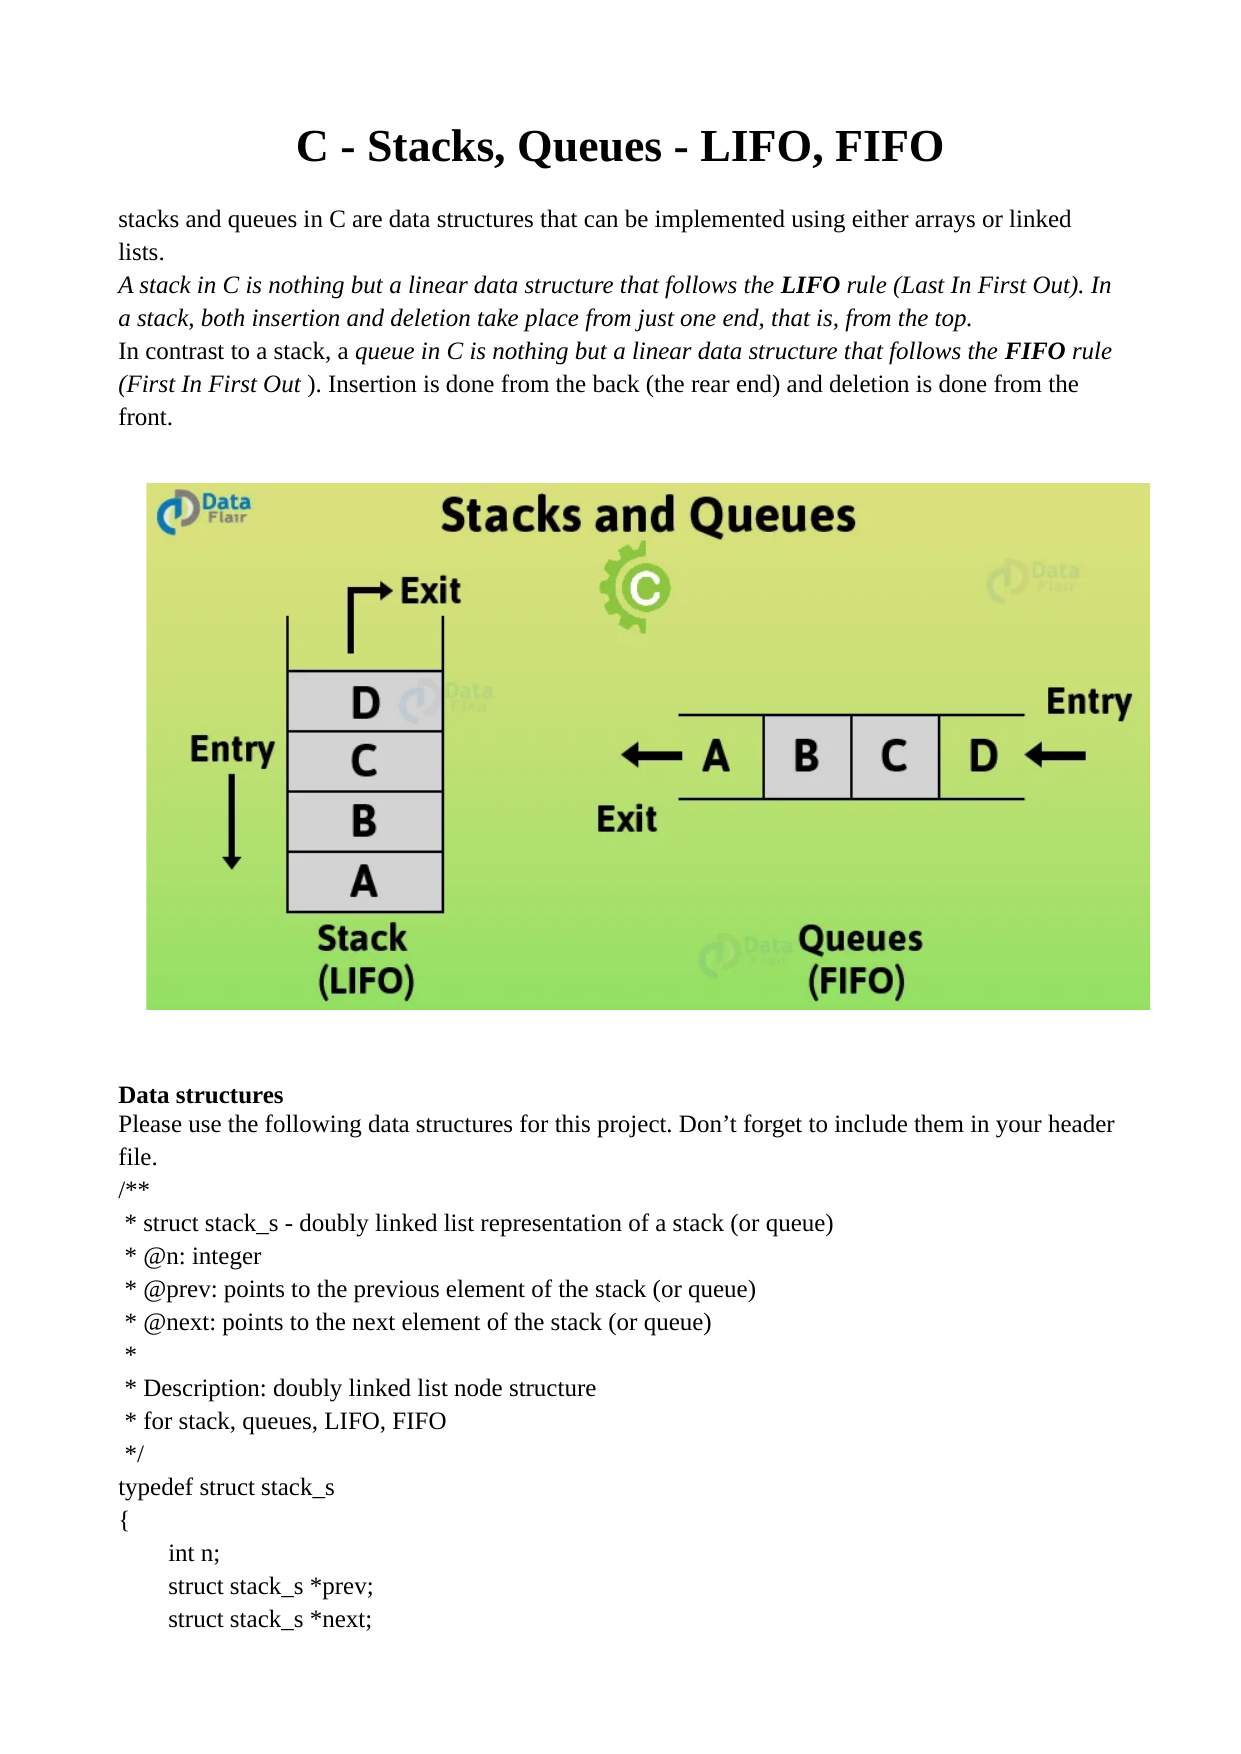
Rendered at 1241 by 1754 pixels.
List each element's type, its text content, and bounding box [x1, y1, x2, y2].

text * for stack, queues, LIFO, FIFO [118, 1406, 1122, 1434]
text * @next: points to the next element of the stack (or queue) [118, 1307, 1122, 1336]
text Please use the following data structures for this project. Don’t forget to include them in your header file. [118, 1109, 1122, 1170]
text typedef struct stack_s [118, 1472, 1122, 1501]
text * struct stack_s - doubly linked list representation of a stack (or queue) [118, 1208, 1122, 1236]
text * @prev: points to the previous element of the stack (or queue) [118, 1274, 1122, 1302]
text In contrast to a stack, a queue in C is nothing but a linear data structure that follows the FIFO rule (First In First Out ). Insertion is done from the back (the rear end) and deletion is done from the front. [118, 336, 1122, 431]
text stacks and queues in C are data structures that can be implemented using either arrays or linked lists. [118, 204, 1122, 266]
text */ [118, 1439, 1122, 1468]
text * @n: integer [118, 1241, 1122, 1269]
text struct stack_s *prev; [118, 1571, 1122, 1600]
text int n; [118, 1538, 1122, 1567]
subtitle C - Stacks, Queues - LIFO, FIFO [118, 118, 1122, 171]
text A stack in C is nothing but a linear data structure that follows the LIFO rule (Last In First Out). In a stack, both insertion and deletion take place from just one end, that is, from the top. [118, 270, 1122, 332]
text * [118, 1340, 1122, 1368]
text { [118, 1505, 1122, 1534]
text /** [118, 1175, 1122, 1203]
picture [146, 483, 1151, 1010]
subtitle Data structures [118, 1080, 1122, 1109]
text * Description: doubly linked list node structure [118, 1373, 1122, 1402]
text struct stack_s *next; [118, 1604, 1122, 1633]
